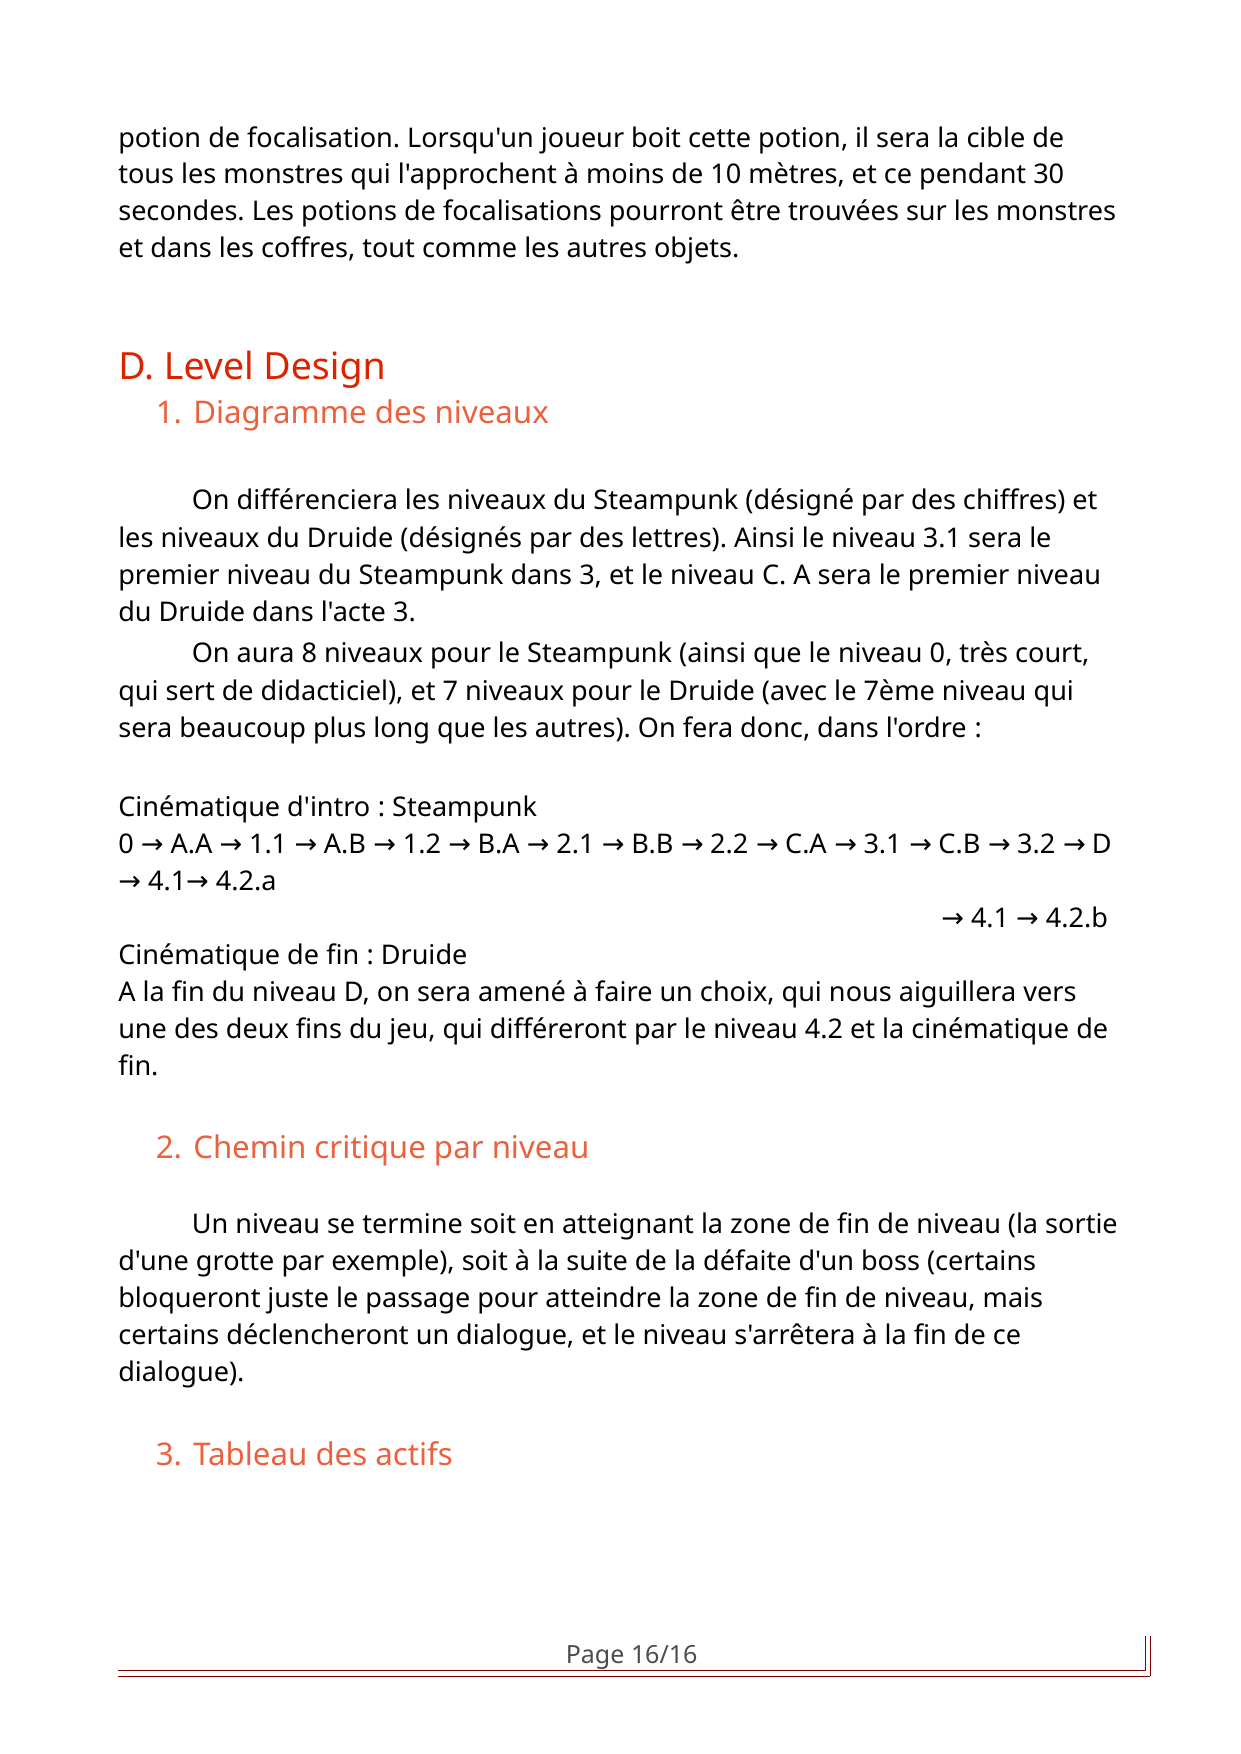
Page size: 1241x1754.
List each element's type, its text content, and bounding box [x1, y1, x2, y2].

text On différenciera les niveaux du Steampunk (désigné par des chiffres) et les niveaux du Druide (désignés par des lettres). Ainsi le niveau 3.1 sera le premier niveau du Steampunk dans 3, et le niveau C. A sera le premier niveau du Druide dans l'acte 3. [118, 476, 1122, 629]
text A la fin du niveau D, on sera amené à faire un choix, qui nous aiguillera vers une des deux fins du jeu, qui différeront par le niveau 4.2 et la cinématique de fin. [118, 972, 1122, 1083]
list Diagramme des niveaux [156, 390, 1122, 433]
text 0 → A.A → 1.1 → A.B → 1.2 → B.A → 2.1 → B.B → 2.2 → C.A → 3.1 → C.B → 3.2 → D → 4.1→ 4.2.a [118, 825, 1122, 898]
text → 4.1 → 4.2.b [118, 898, 1122, 935]
text D. Level Design [118, 339, 1122, 390]
text Cinématique de fin : Druide [118, 935, 1122, 972]
text Cinématique d'intro : Steampunk [118, 788, 1122, 825]
text potion de focalisation. Lorsqu'un joueur boit cette potion, il sera la cible de tous les monstres qui l'approchent à moins de 10 mètres, et ce pendant 30 secondes. Les potions de focalisations pourront être trouvées sur les monstres et dans les coffres, tout comme les autres objets. [118, 118, 1122, 266]
text Un niveau se termine soit en atteignant la zone de fin de niveau (la sortie d'une grotte par exemple), soit à la suite de la défaite d'un boss (certains bloqueront juste le passage pour atteindre la zone de fin de niveau, mais certains déclencheront un dialogue, et le niveau s'arrêtera à la fin de ce dialogue). [118, 1205, 1122, 1389]
list Chemin critique par niveau [156, 1125, 1122, 1168]
text On aura 8 niveaux pour le Steampunk (ainsi que le niveau 0, très court, qui sert de didacticiel), et 7 niveaux pour le Druide (avec le 7ème niveau qui sera beaucoup plus long que les autres). On fera donc, dans l'ordre : [118, 629, 1122, 745]
list Tableau des actifs [156, 1432, 1122, 1474]
